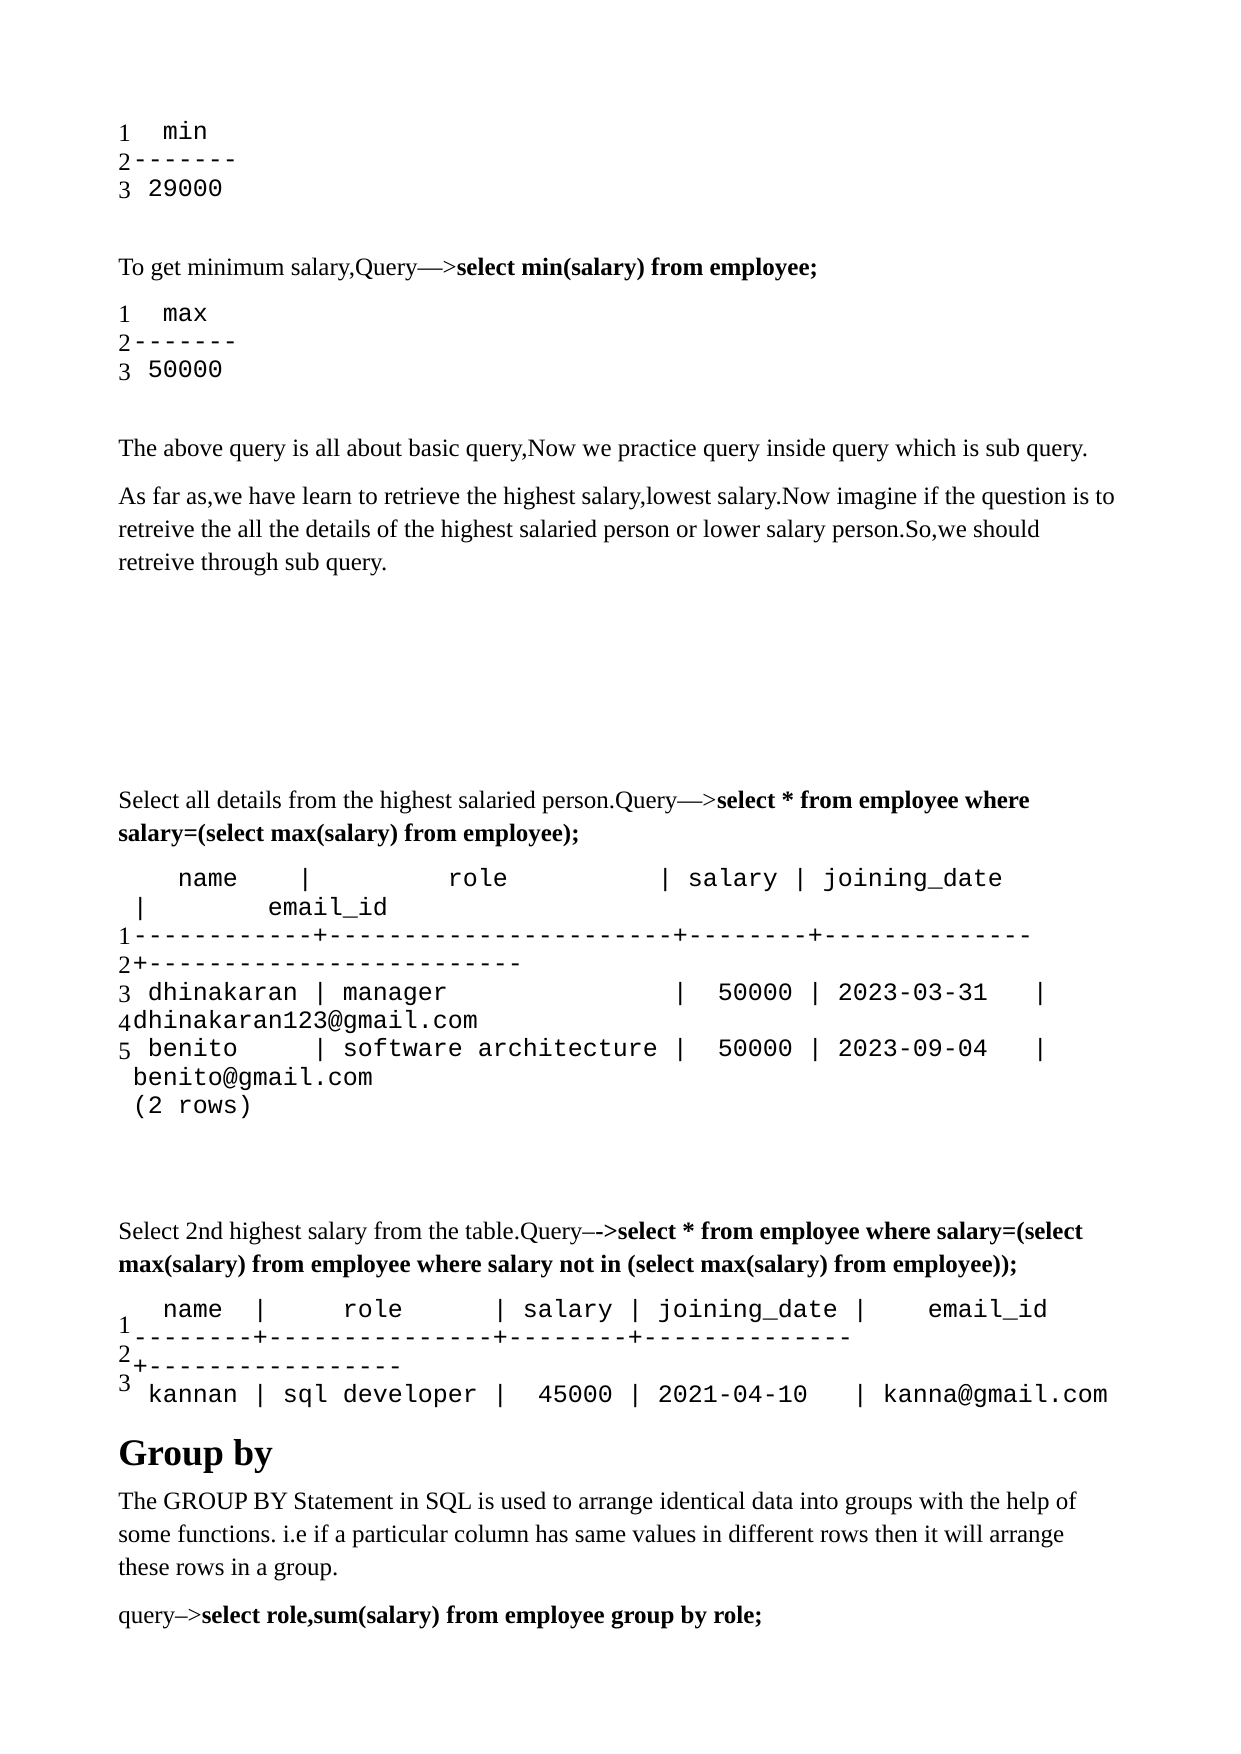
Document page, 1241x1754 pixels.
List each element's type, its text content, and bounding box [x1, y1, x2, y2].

table_header name | role | salary | joining_date | email_id --------+---------------+--------+--------------+----------------- kannan | sql developer | 45000 | 2021-04-10 | kanna@gmail.com [133, 1297, 1122, 1410]
table_header name | role | salary | joining_date | email_id ------------+-----------------------+--------+--------------+------------------------- dhinakaran | manager | 50000 | 2023-03-31 | dhinakaran123@gmail.com benito | software architecture | 50000 | 2023-09-04 | benito@gmail.com (2 rows) [133, 866, 1122, 1121]
table_header 1 2 3 [118, 1297, 133, 1410]
text Select all details from the highest salaried person.Query—>select * from employee where salary=(select max(salary) from employee); [118, 785, 1122, 847]
table_header 1 2 3 [118, 118, 133, 204]
table_header 1 2 3 [118, 300, 133, 386]
subtitle Group by [118, 1431, 1122, 1474]
table_header max ------- 50000 [133, 300, 244, 386]
text The GROUP BY Statement in SQL is used to arrange identical data into groups with the help of some functions. i.e if a particular column has same values in different rows then it will arrange these rows in a group. [118, 1486, 1122, 1581]
table_header 1 2 3 4 5 [118, 866, 133, 1121]
text query–>select role,sum(salary) from employee group by role; [118, 1600, 1122, 1629]
text To get minimum salary,Query—>select min(salary) from employee; [118, 252, 1122, 281]
text Select 2nd highest salary from the table.Query–->select * from employee where salary=(select max(salary) from employee where salary not in (select max(salary) from employee)); [118, 1216, 1122, 1278]
table_header min ------- 29000 [133, 118, 244, 204]
text The above query is all about basic query,Now we practice query inside query which is sub query. [118, 433, 1122, 462]
text As far as,we have learn to retrieve the highest salary,lowest salary.Now imagine if the question is to retreive the all the details of the highest salaried person or lower salary person.So,we should retreive through sub query. [118, 481, 1122, 576]
